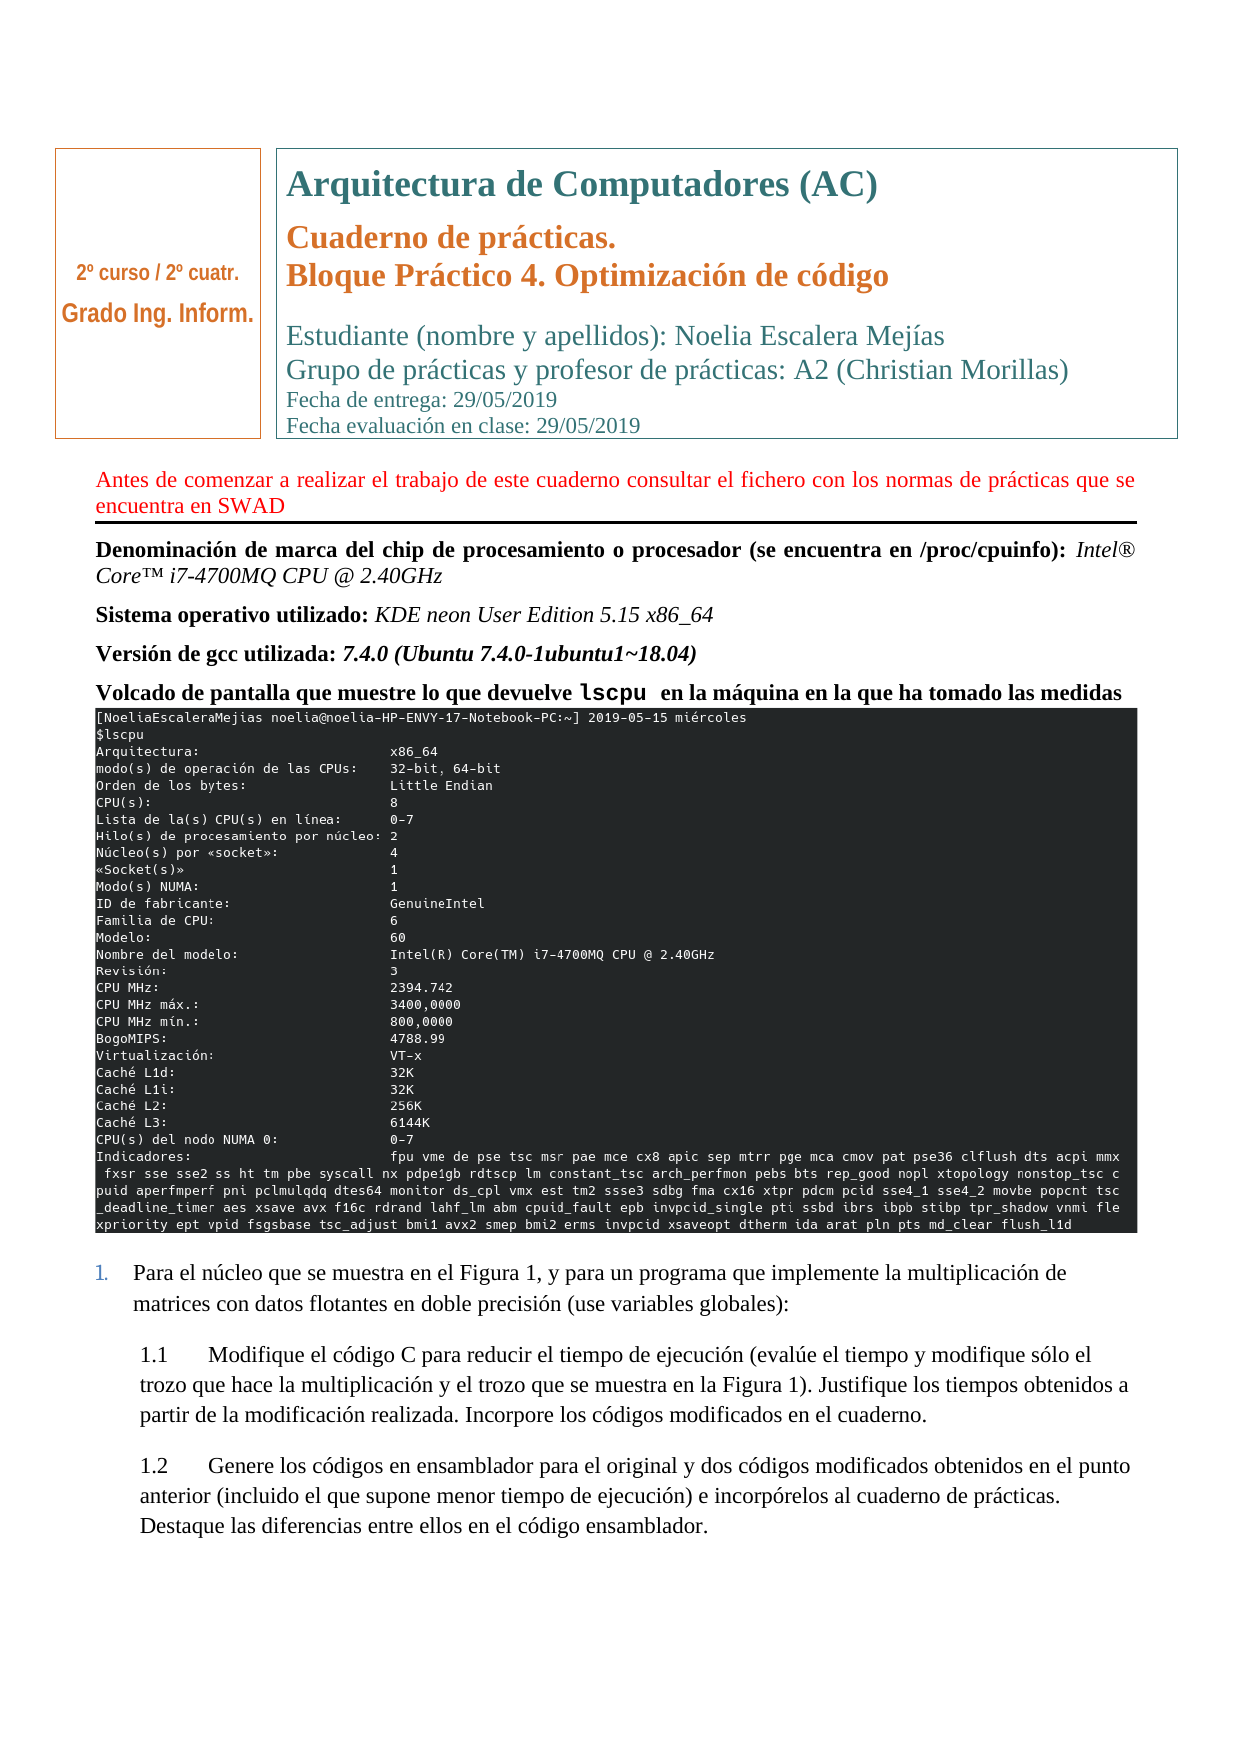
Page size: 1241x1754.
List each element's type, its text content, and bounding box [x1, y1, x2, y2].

picture [95, 707, 1138, 1233]
table_header [261, 148, 276, 438]
table_header Arquitectura de Computadores (AC) Cuaderno de prácticas. Bloque Práctico 4. Optimización de código Estudiante (nombre y apellidos): Noelia Escalera Mejías Grupo de prácticas y profesor de prácticas: A2 (Christian Morillas) Fecha de entrega: 29/05/2019 Fecha evaluación en clase: 29/05/2019 [277, 149, 1177, 438]
list Versión de gcc utilizada: 7.4.0 (Ubuntu 7.4.0-1ubuntu1~18.04) [95, 640, 1137, 667]
list Para el núcleo que se muestra en el Figura 1, y para un programa que implemente la multiplicación de matrices con datos flotantes en doble precisión (use variables globales): [95, 1259, 1137, 1316]
list Modifique el código C para reducir el tiempo de ejecución (evalúe el tiempo y modifique sólo el trozo que hace la multiplicación y el trozo que se muestra en la Figura 1). Justifique los tiempos obtenidos a partir de la modificación realizada. Incorpore los códigos modificados en el cuaderno. [139, 1341, 1137, 1427]
text Antes de comenzar a realizar el trabajo de este cuaderno consultar el fichero con los normas de prácticas que se encuentra en SWAD [95, 466, 1137, 521]
list Sistema operativo utilizado: KDE neon User Edition 5.15 x86_64 [95, 601, 1137, 628]
table_header 2º curso / 2º cuatr. Grado Ing. Inform. [56, 149, 260, 438]
list Volcado de pantalla que muestre lo que devuelve lscpu en la máquina en la que ha tomado las medidas [95, 679, 1137, 707]
list Genere los códigos en ensamblador para el original y dos códigos modificados obtenidos en el punto anterior (incluido el que supone menor tiempo de ejecución) e incorpórelos al cuaderno de prácticas. Destaque las diferencias entre ellos en el código ensamblador. [139, 1452, 1137, 1539]
list Denominación de marca del chip de procesamiento o procesador (se encuentra en /proc/cpuinfo): Intel® Core™ i7-4700MQ CPU @ 2.40GHz [95, 536, 1137, 589]
